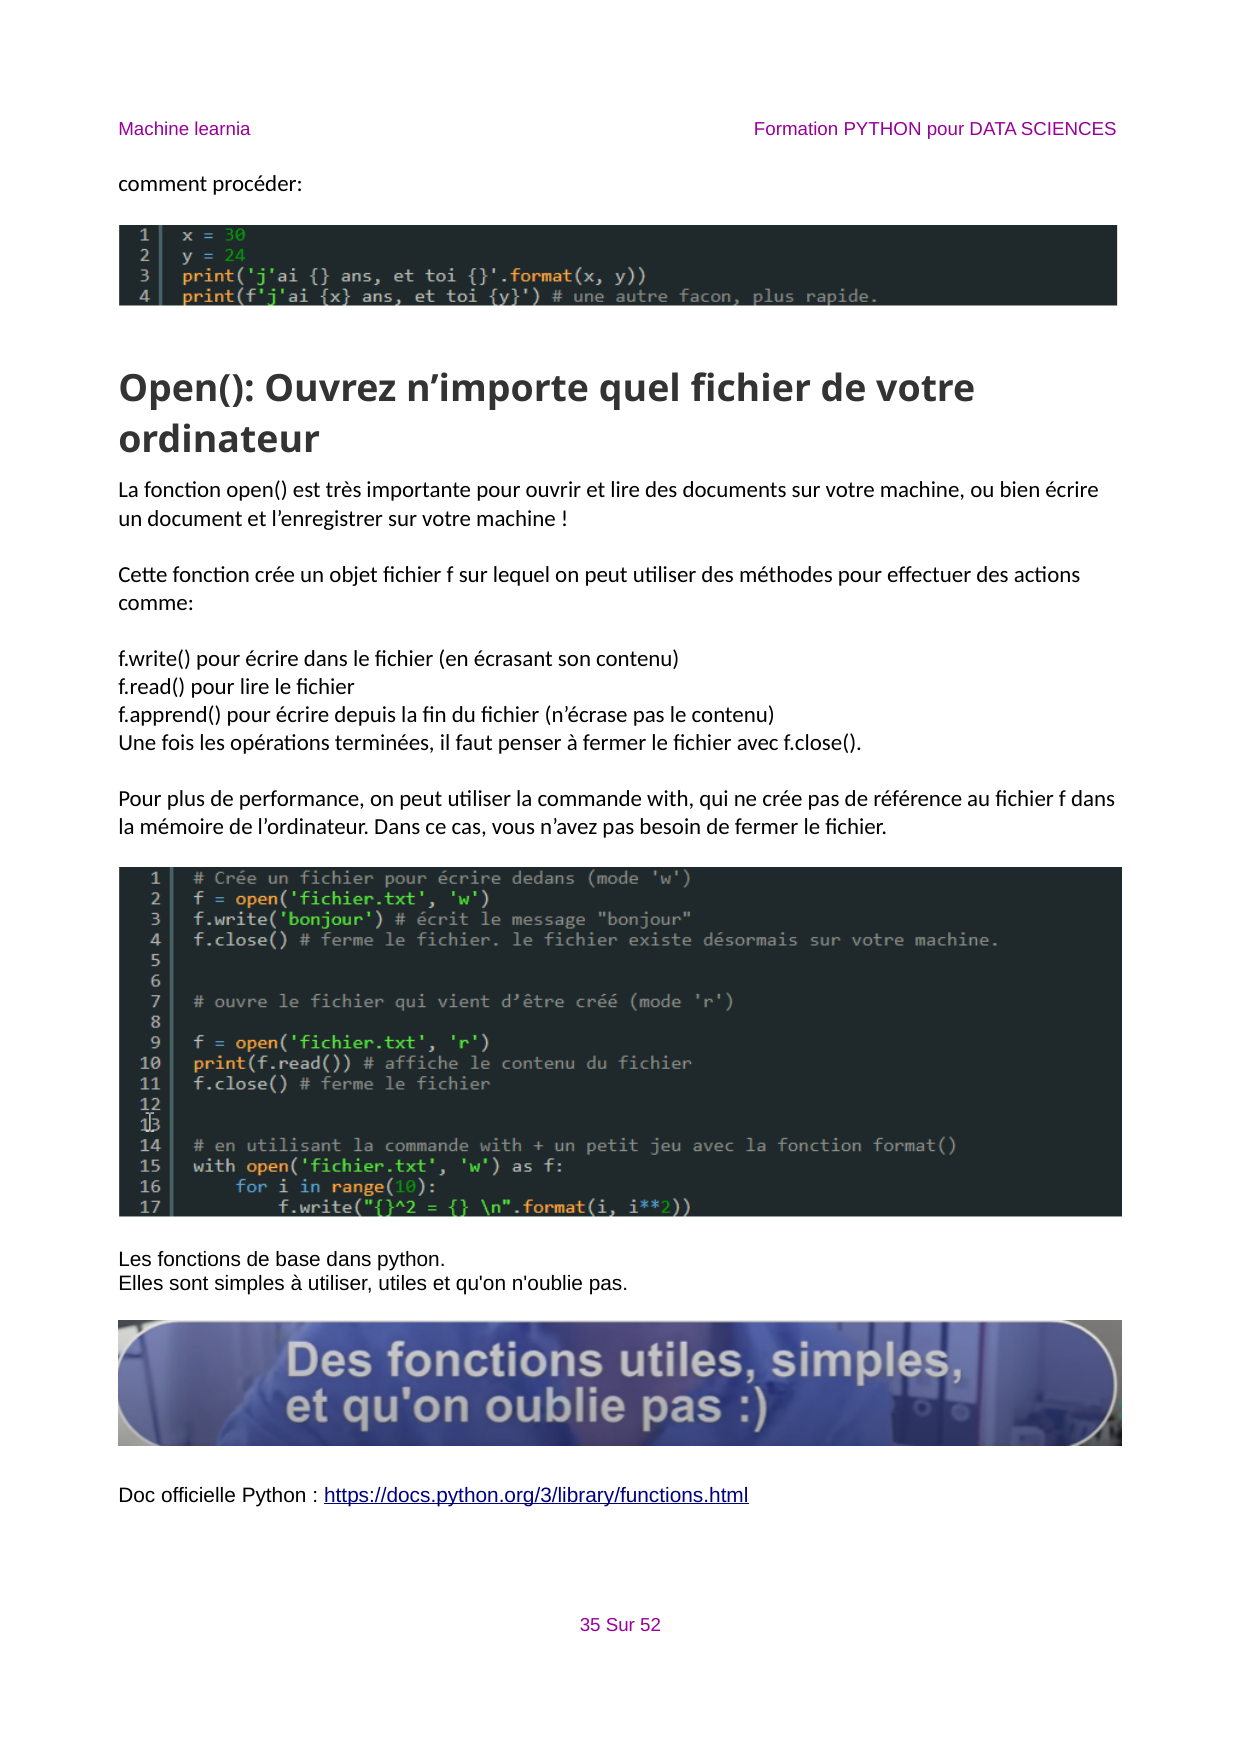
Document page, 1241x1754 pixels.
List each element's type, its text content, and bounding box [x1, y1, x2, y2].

picture [118, 225, 1122, 308]
text f.apprend() pour écrire depuis la fin du fichier (n’écrase pas le contenu) [118, 700, 1122, 728]
text Pour plus de performance, on peut utiliser la commande with, qui ne crée pas de référence au fichier f dans la mémoire de l’ordinateur. Dans ce cas, vous n’avez pas besoin de fermer le fichier. [118, 784, 1122, 840]
subtitle Open(): Ouvrez n’importe quel fichier de votre ordinateur [118, 361, 1122, 463]
text Une fois les opérations terminées, il faut penser à fermer le fichier avec f.close(). [118, 728, 1122, 756]
text comment procéder: [118, 169, 1122, 197]
picture [118, 867, 1122, 1219]
text f.read() pour lire le fichier [118, 672, 1122, 700]
text Les fonctions de base dans python. Elles sont simples à utiliser, utiles et qu'on n'oublie pas. [118, 1247, 1122, 1295]
text f.write() pour écrire dans le fichier (en écrasant son contenu) [118, 644, 1122, 672]
text La fonction open() est très importante pour ouvrir et lire des documents sur votre machine, ou bien écrire un document et l’enregistrer sur votre machine ! [118, 476, 1122, 532]
text Doc officielle Python : https://docs.python.org/3/library/functions.html [118, 1482, 1122, 1506]
text Cette fonction crée un objet fichier f sur lequel on peut utiliser des méthodes pour effectuer des actions comme: [118, 560, 1122, 616]
picture [118, 1320, 1122, 1446]
